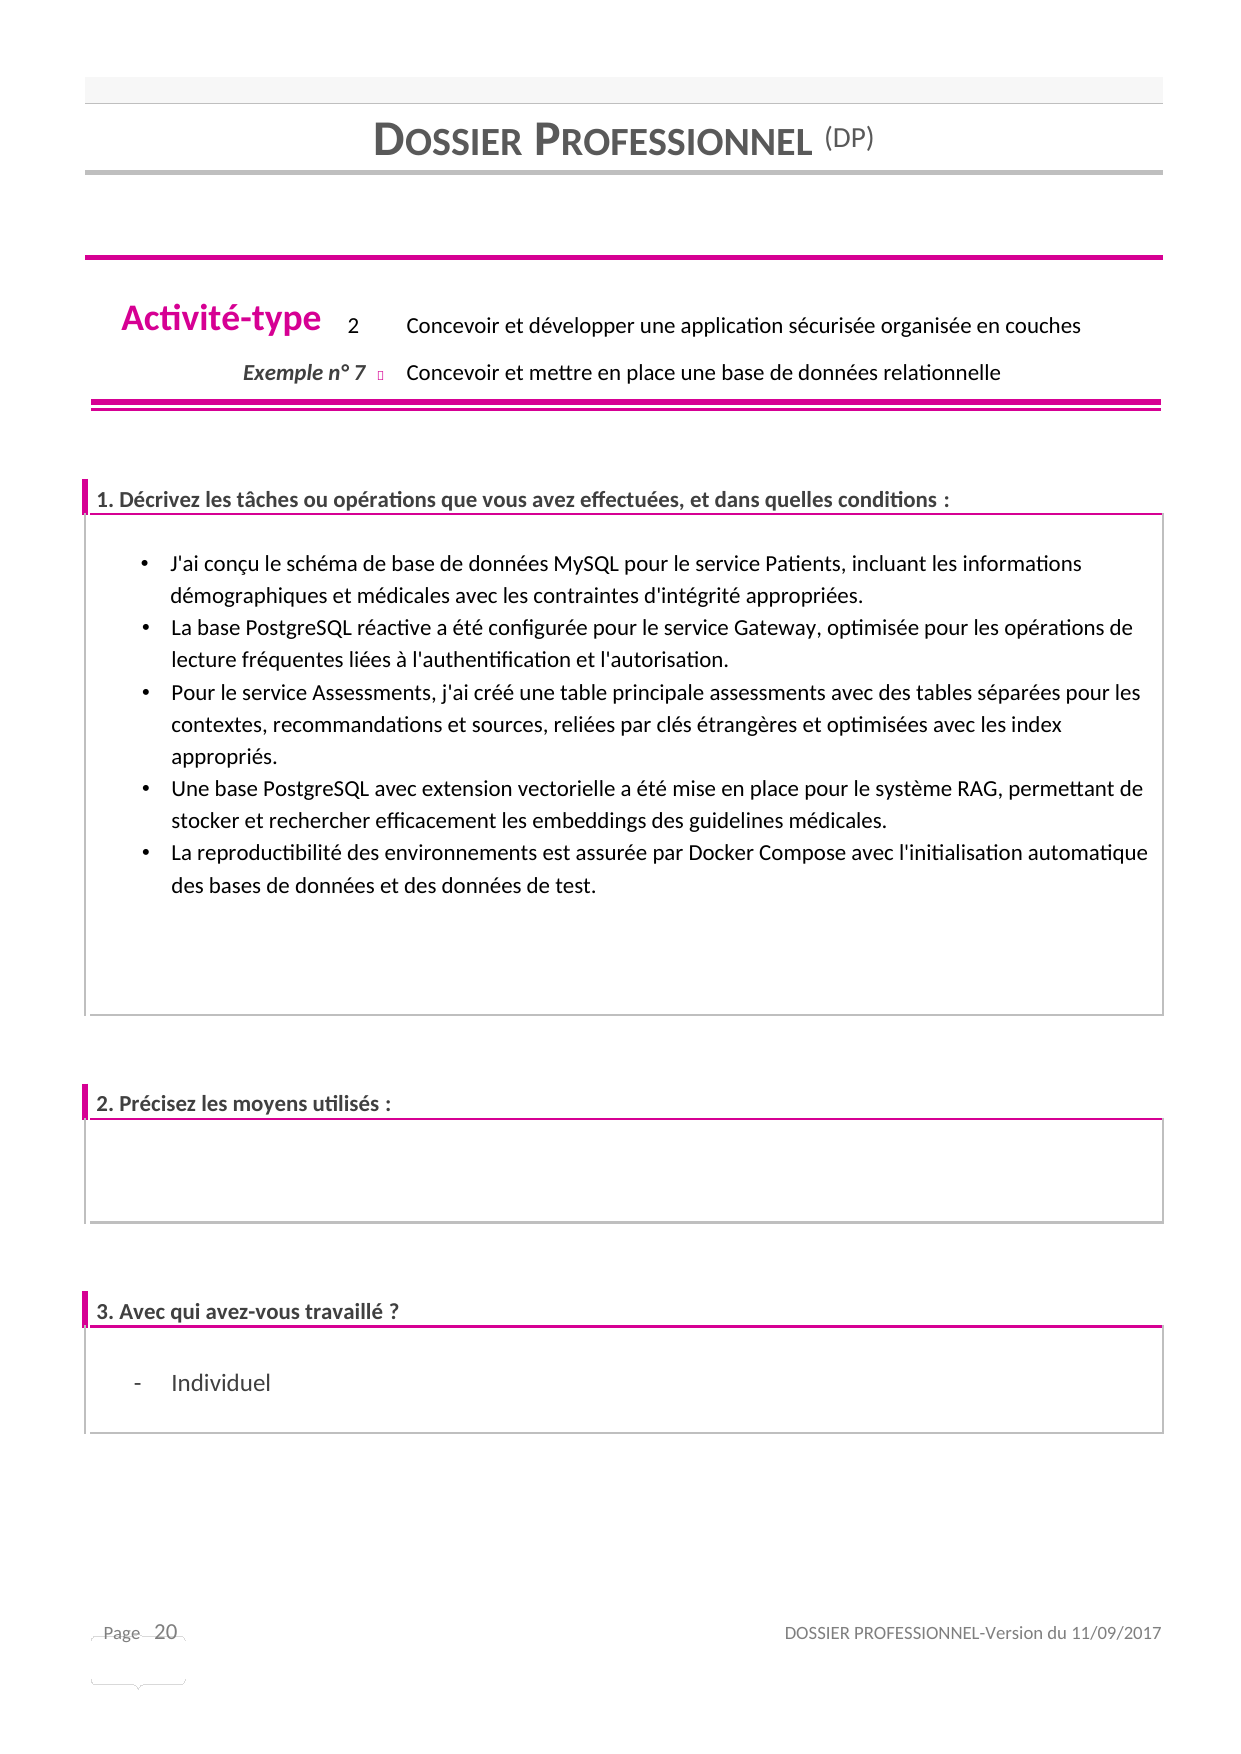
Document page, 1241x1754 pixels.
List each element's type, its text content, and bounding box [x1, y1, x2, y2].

table_header Concevoir et développer une application sécurisée organisée en couches [395, 288, 1163, 339]
table_cell [86, 1398, 1162, 1432]
table_cell Exemple n° 7  [85, 340, 395, 398]
table_header Activité-type [85, 288, 336, 339]
table_cell [85, 1050, 1163, 1083]
table_cell [85, 1221, 1163, 1257]
table_cell [85, 1258, 1163, 1291]
table_cell Concevoir et mettre en place une base de données relationnelle [395, 340, 1163, 398]
table_cell [85, 445, 1163, 479]
table_cell 3. Avec qui avez-vous travaillé ? [88, 1291, 1163, 1325]
table_cell [85, 1432, 1104, 1468]
table_cell [85, 1014, 1104, 1049]
table_cell [1104, 1016, 1163, 1049]
table_header 2 [336, 288, 395, 339]
table_cell [86, 1188, 1162, 1221]
table_cell 1. Décrivez les tâches ou opérations que vous avez effectuées, et dans quelles conditions : [88, 479, 1163, 513]
table_cell 2. Précisez les moyens utilisés : [88, 1084, 1163, 1117]
table_cell [85, 399, 1163, 445]
table_cell [86, 1325, 1162, 1361]
table_cell [86, 946, 1162, 979]
table_cell [86, 1118, 1162, 1153]
table_cell [1104, 1434, 1163, 1468]
table_cell Individuel [86, 1361, 1162, 1398]
table_cell [86, 1154, 1162, 1187]
table_cell [86, 980, 1162, 1013]
table_cell J'ai conçu le schéma de base de données MySQL pour le service Patients, incluant les informations démographiques et médicales avec les contraintes d'intégrité appropriées. La base PostgreSQL réactive a été configurée pour le service Gateway, optimisée pour les opérations de lecture fréquentes liées à l'authentification et l'autorisation. Pour le service Assessments, j'ai créé une table principale assessments avec des tables séparées pour les contextes, recommandations et sources, reliées par clés étrangères et optimisées avec les index appropriés. Une base PostgreSQL avec extension vectorielle a été mise en place pour le système RAG, permettant de stocker et rechercher efficacement les embeddings des guidelines médicales. La reproductibilité des environnements est assurée par Docker Compose avec l'initialisation automatique des bases de données et des données de test. [86, 513, 1162, 946]
